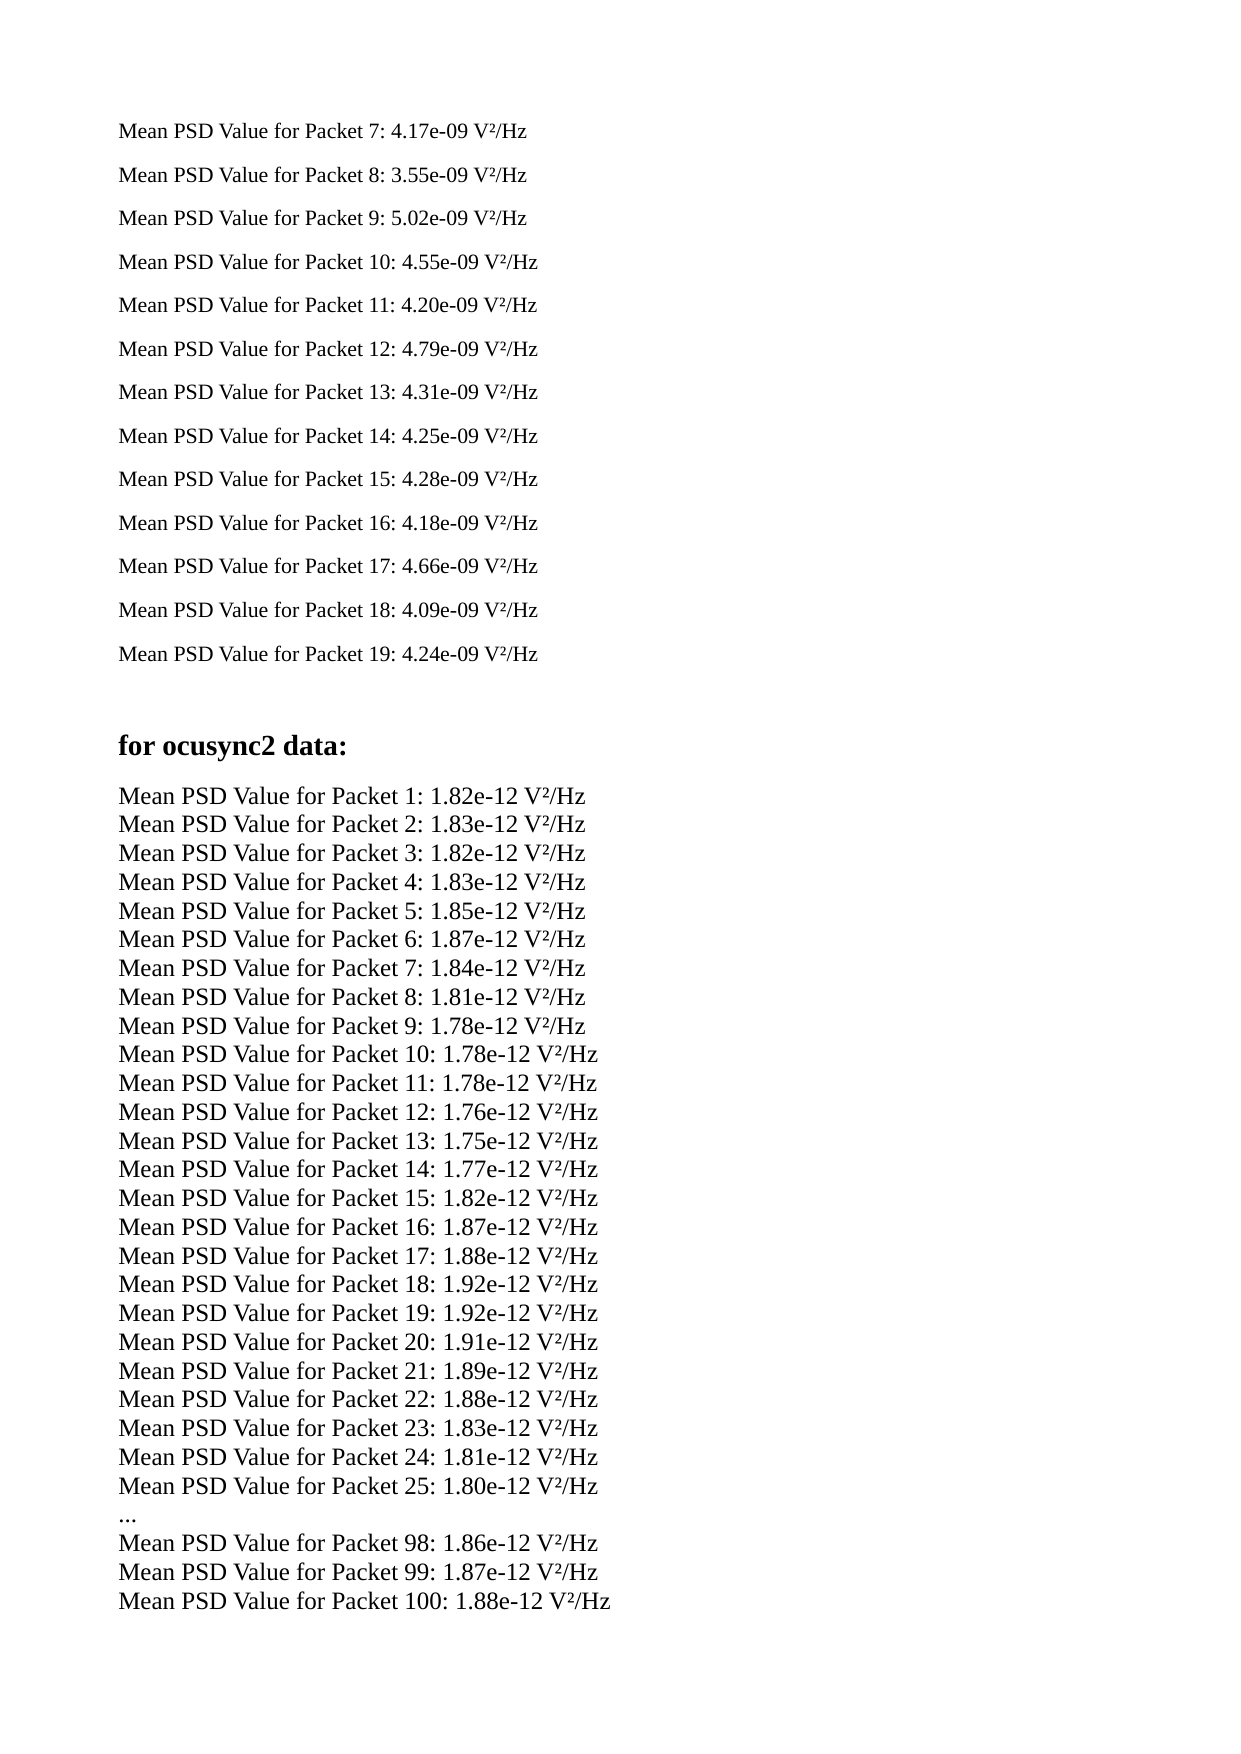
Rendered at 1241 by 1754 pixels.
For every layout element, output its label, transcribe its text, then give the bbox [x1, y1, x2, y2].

text Mean PSD Value for Packet 16: 4.18e-09 V²/Hz [118, 510, 1122, 535]
text Mean PSD Value for Packet 14: 1.77e-12 V²/Hz [118, 1154, 1122, 1183]
text Mean PSD Value for Packet 22: 1.88e-12 V²/Hz [118, 1384, 1122, 1413]
text Mean PSD Value for Packet 9: 1.78e-12 V²/Hz [118, 1011, 1122, 1039]
text Mean PSD Value for Packet 3: 1.82e-12 V²/Hz [118, 838, 1122, 867]
text Mean PSD Value for Packet 8: 3.55e-09 V²/Hz [118, 162, 1122, 187]
text Mean PSD Value for Packet 21: 1.89e-12 V²/Hz [118, 1356, 1122, 1384]
text Mean PSD Value for Packet 98: 1.86e-12 V²/Hz [118, 1528, 1122, 1557]
text Mean PSD Value for Packet 11: 1.78e-12 V²/Hz [118, 1068, 1122, 1097]
text Mean PSD Value for Packet 15: 1.82e-12 V²/Hz [118, 1183, 1122, 1212]
text Mean PSD Value for Packet 11: 4.20e-09 V²/Hz [118, 292, 1122, 317]
text Mean PSD Value for Packet 17: 1.88e-12 V²/Hz [118, 1241, 1122, 1269]
text Mean PSD Value for Packet 5: 1.85e-12 V²/Hz [118, 896, 1122, 924]
text Mean PSD Value for Packet 23: 1.83e-12 V²/Hz [118, 1413, 1122, 1442]
text Mean PSD Value for Packet 15: 4.28e-09 V²/Hz [118, 466, 1122, 492]
text Mean PSD Value for Packet 7: 1.84e-12 V²/Hz [118, 953, 1122, 982]
text Mean PSD Value for Packet 25: 1.80e-12 V²/Hz [118, 1471, 1122, 1499]
text Mean PSD Value for Packet 14: 4.25e-09 V²/Hz [118, 423, 1122, 448]
text Mean PSD Value for Packet 17: 4.66e-09 V²/Hz [118, 553, 1122, 579]
text Mean PSD Value for Packet 12: 1.76e-12 V²/Hz [118, 1097, 1122, 1126]
text Mean PSD Value for Packet 100: 1.88e-12 V²/Hz [118, 1586, 1122, 1614]
text Mean PSD Value for Packet 1: 1.82e-12 V²/Hz [118, 781, 1122, 809]
text Mean PSD Value for Packet 13: 4.31e-09 V²/Hz [118, 379, 1122, 404]
text Mean PSD Value for Packet 10: 1.78e-12 V²/Hz [118, 1039, 1122, 1068]
text ... [118, 1499, 1122, 1528]
text Mean PSD Value for Packet 7: 4.17e-09 V²/Hz [118, 118, 1122, 143]
text Mean PSD Value for Packet 10: 4.55e-09 V²/Hz [118, 249, 1122, 274]
text Mean PSD Value for Packet 18: 1.92e-12 V²/Hz [118, 1269, 1122, 1298]
text Mean PSD Value for Packet 6: 1.87e-12 V²/Hz [118, 924, 1122, 953]
text Mean PSD Value for Packet 8: 1.81e-12 V²/Hz [118, 982, 1122, 1011]
text Mean PSD Value for Packet 4: 1.83e-12 V²/Hz [118, 867, 1122, 896]
text Mean PSD Value for Packet 13: 1.75e-12 V²/Hz [118, 1126, 1122, 1154]
text Mean PSD Value for Packet 19: 1.92e-12 V²/Hz [118, 1298, 1122, 1327]
text Mean PSD Value for Packet 16: 1.87e-12 V²/Hz [118, 1212, 1122, 1241]
text Mean PSD Value for Packet 20: 1.91e-12 V²/Hz [118, 1327, 1122, 1356]
text Mean PSD Value for Packet 99: 1.87e-12 V²/Hz [118, 1557, 1122, 1586]
text for ocusync2 data: [118, 728, 1122, 761]
text Mean PSD Value for Packet 12: 4.79e-09 V²/Hz [118, 336, 1122, 361]
text Mean PSD Value for Packet 2: 1.83e-12 V²/Hz [118, 809, 1122, 838]
text Mean PSD Value for Packet 18: 4.09e-09 V²/Hz [118, 597, 1122, 622]
text Mean PSD Value for Packet 24: 1.81e-12 V²/Hz [118, 1442, 1122, 1471]
text Mean PSD Value for Packet 9: 5.02e-09 V²/Hz [118, 205, 1122, 230]
text Mean PSD Value for Packet 19: 4.24e-09 V²/Hz [118, 641, 1122, 666]
